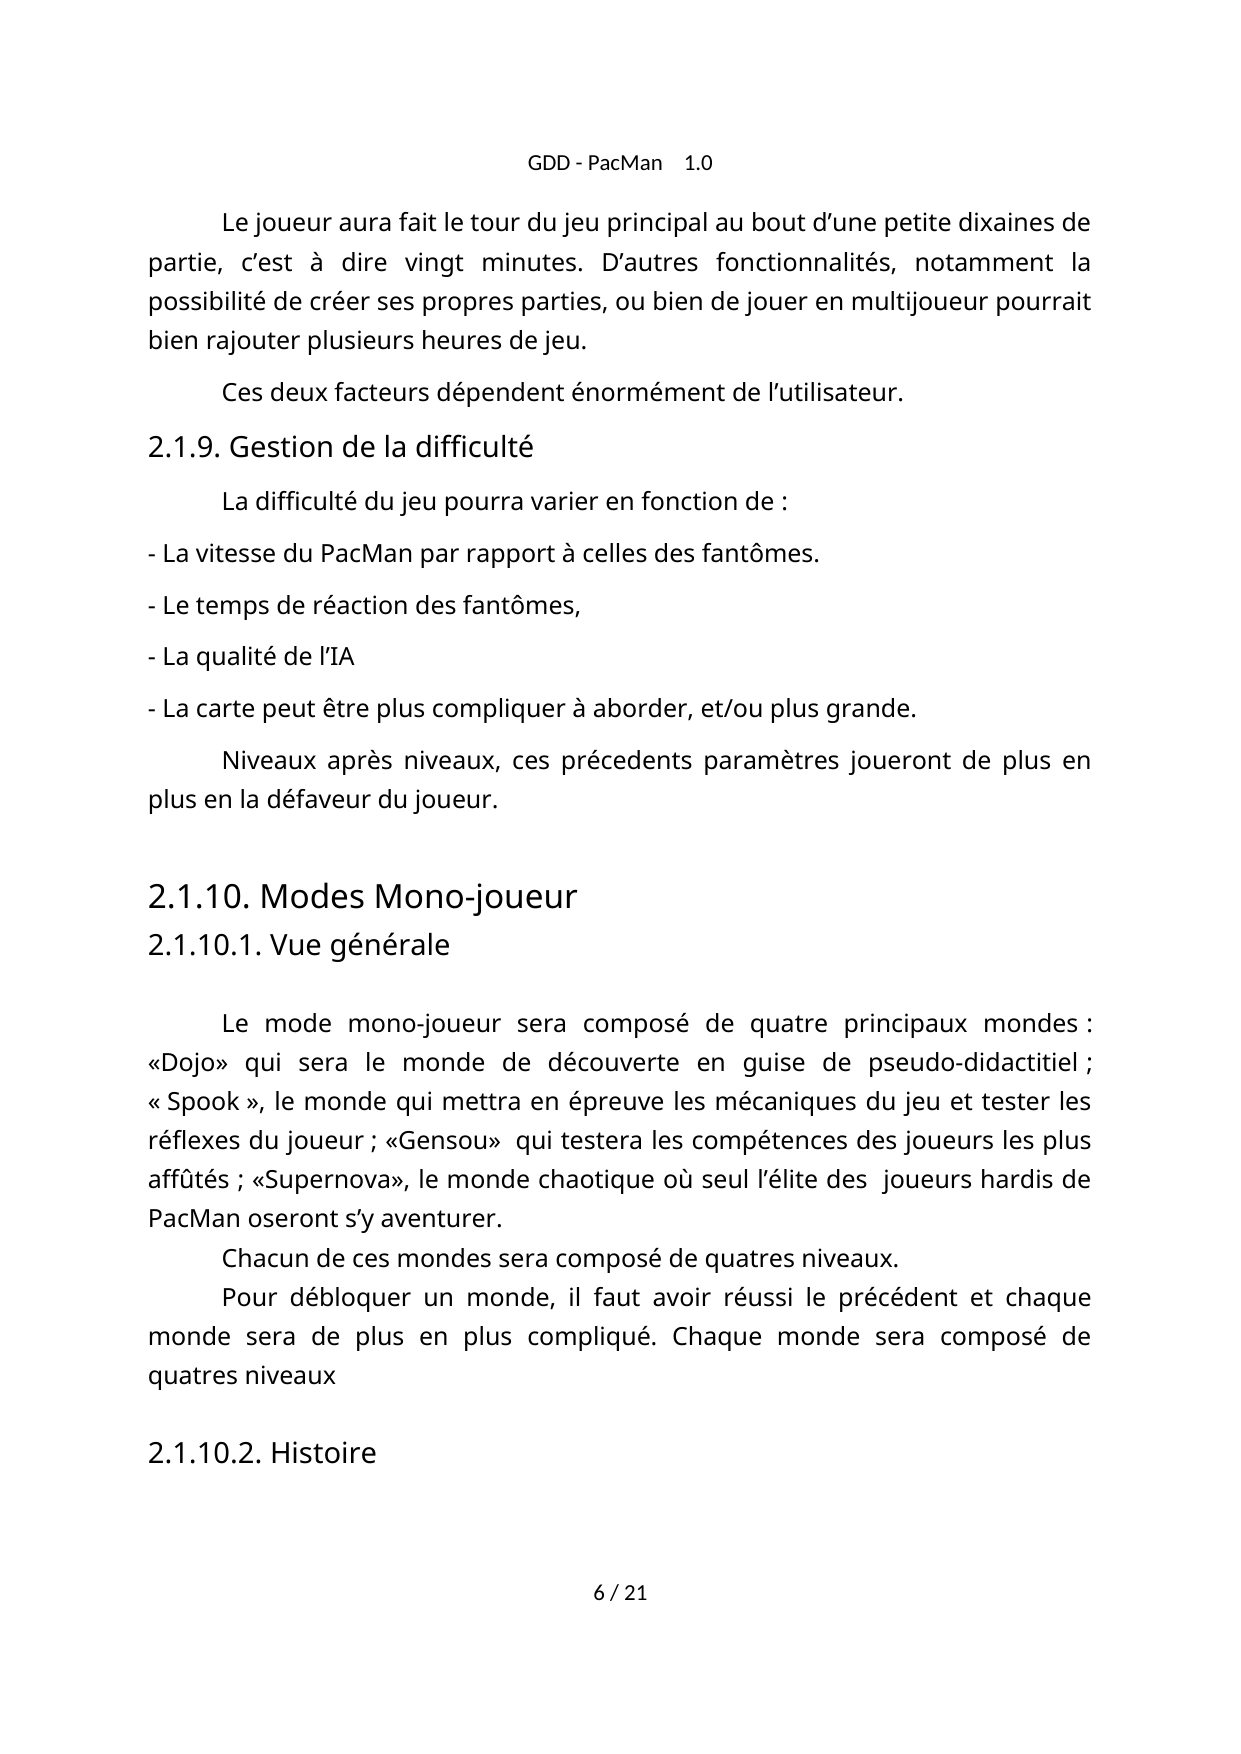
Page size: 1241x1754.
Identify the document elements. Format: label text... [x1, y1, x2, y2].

text - La qualité de l’IA [148, 639, 1093, 673]
text La difficulté du jeu pourra varier en fonction de : [148, 484, 1093, 518]
text Le joueur aura fait le tour du jeu principal au bout d’une petite dixaines de partie, c’est à dire vingt minutes. D’autres fonctionnalités, notamment la possibilité de créer ses propres parties, ou bien de jouer en multijoueur pourrait bien rajouter plusieurs heures de jeu. [148, 205, 1093, 357]
text 2.1.10.2. Histoire [148, 1432, 1093, 1472]
text 2.1.10. Modes Mono-joueur [148, 872, 1093, 918]
text Chacun de ces mondes sera composé de quatres niveaux. [148, 1240, 1093, 1274]
text - La vitesse du PacMan par rapport à celles des fantômes. [148, 536, 1093, 570]
text - Le temps de réaction des fantômes, [148, 587, 1093, 621]
text Niveaux après niveaux, ces précedents paramètres joueront de plus en plus en la défaveur du joueur. [148, 742, 1093, 816]
text 2.1.10.1. Vue générale [148, 924, 1093, 964]
text Le mode mono-joueur sera composé de quatre principaux mondes : «Dojo» qui sera le monde de découverte en guise de pseudo-didactitiel ; « Spook », le monde qui mettra en épreuve les mécaniques du jeu et tester les réflexes du joueur ; «Gensou» qui testera les compétences des joueurs les plus affûtés ; «Supernova», le monde chaotique où seul l’élite des joueurs hardis de PacMan oseront s’y aventurer. [148, 1005, 1093, 1235]
text Pour débloquer un monde, il faut avoir réussi le précédent et chaque monde sera de plus en plus compliqué. Chaque monde sera composé de quatres niveaux [148, 1279, 1093, 1392]
text 2.1.9. Gestion de la difficulté [148, 426, 1093, 466]
text Ces deux facteurs dépendent énormément de l’utilisateur. [148, 374, 1093, 408]
text - La carte peut être plus compliquer à aborder, et/ou plus grande. [148, 691, 1093, 725]
